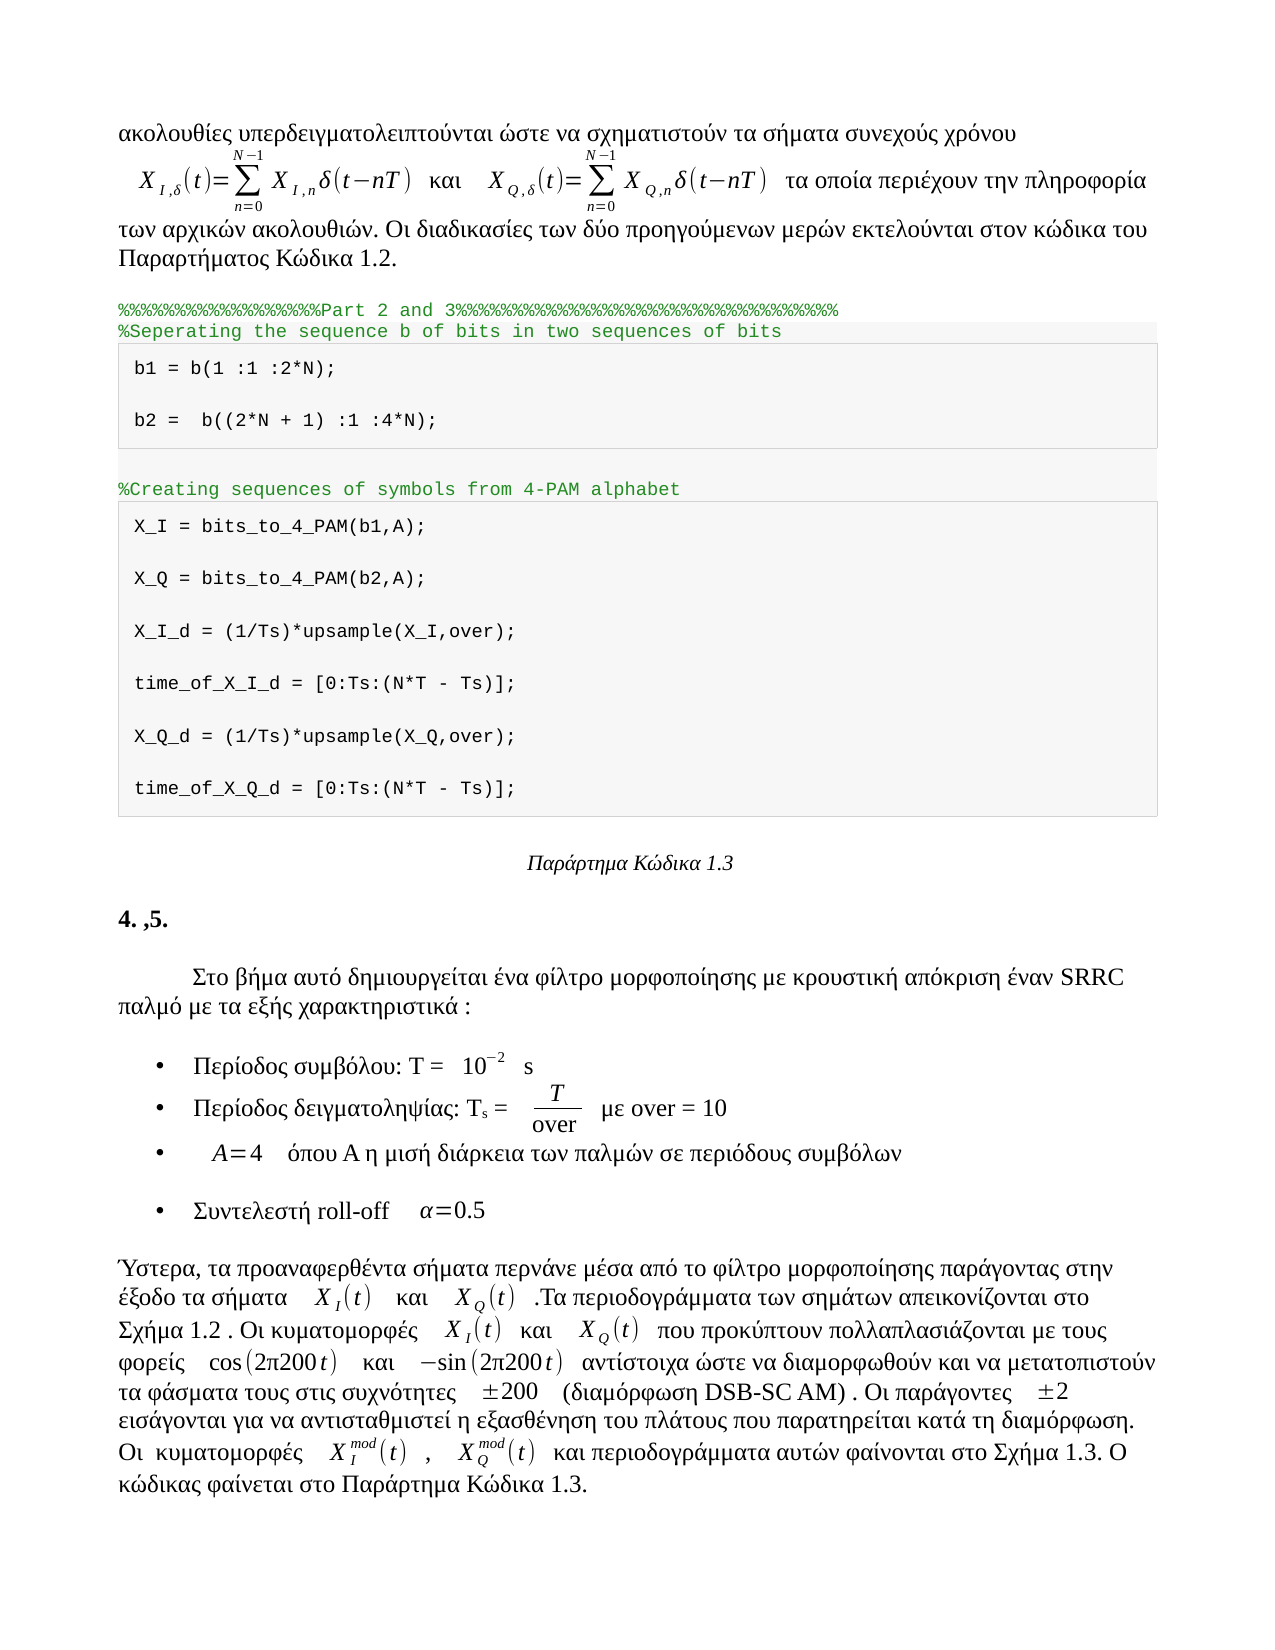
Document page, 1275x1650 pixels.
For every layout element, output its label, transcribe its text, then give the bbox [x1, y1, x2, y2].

text %Creating sequences of symbols from 4-PAM alphabet [118, 479, 1157, 501]
text %%%%%%%%%%%%%%%%%%Part 2 and 3%%%%%%%%%%%%%%%%%%%%%%%%%%%%%%%%%% [118, 300, 1157, 322]
text Τα πρώτα 2Ν bits της ακολουθίας απεικονίζονται στην ακολουθία συμβόλων 4-PAM ενώ τα υπόλοιπα 2Ν bits απεικονίζονται στην ακολουθία συμβόλων 4-PAM. Οι δύο αυτές ακολουθίες υπερδειγματολειπτούνται ώστε να σχηματιστούν τα σήματα συνεχούς χρόνου και τα οποία περιέχουν την πληροφορία των αρχικών ακολουθιών. Οι διαδικασίες των δύο προηγούμενων μερών εκτελούνται στον κώδικα του Παραρτήματος Κώδικα 1.2. [118, 118, 1157, 272]
list Περίοδος συμβόλου: T =s [156, 1048, 1157, 1079]
text X_I = bits_to_4_PAM(b1,A); [119, 502, 1157, 538]
text X_Q = bits_to_4_PAM(b2,A); [119, 553, 1157, 590]
text %Seperating the sequence b of bits in two sequences of bits [118, 322, 1157, 343]
text X_Q_d = (1/Ts)*upsample(X_Q,over); [119, 711, 1157, 748]
text Στο βήμα αυτό δημιουργείται ένα φίλτρο μορφοποίησης με κρουστική απόκριση έναν SRRC παλμό με τα εξής χαρακτηριστικά : [118, 962, 1157, 1019]
text 4. ,5. [118, 904, 1157, 933]
text b2 = b((2*N + 1) :1 :4*N); [119, 395, 1157, 448]
list Περίοδος δειγματοληψίας: Ts = με over = 10 [156, 1079, 1157, 1138]
text b1 = b(1 :1 :2*N); [119, 344, 1157, 380]
text X_I_d = (1/Ts)*upsample(X_I,over); [119, 606, 1157, 643]
text time_of_X_Q_d = [0:Ts:(N*T - Ts)]; [119, 763, 1157, 816]
text Παράρτημα Κώδικα 1.3 [118, 847, 1157, 876]
text time_of_X_I_d = [0:Ts:(N*T - Ts)]; [119, 658, 1157, 695]
text Ύστερα, τα προαναφερθέντα σήματα περνάνε μέσα από το φίλτρο μορφοποίησης παράγοντας στην έξοδο τα σήματα και .Τα περιοδογράμματα των σημάτων απεικονίζονται στο Σχήμα 1.2 . Οι κυματομορφές και που προκύπτουν πολλαπλασιάζονται με τους φορείς και αντίστοιχα ώστε να διαμορφωθούν και να μετατοπιστούν τα φάσματα τους στις συχνότητες (διαμόρφωση DSB-SC AM) . Οι παράγοντες εισάγονται για να αντισταθμιστεί η εξασθένηση του πλάτους που παρατηρείται κατά τη διαμόρφωση. Oι κυματομορφές , και περιοδογράμματα αυτών φαίνονται στο Σχήμα 1.3. Ο κώδικας φαίνεται στο Παράρτημα Κώδικα 1.3. [118, 1253, 1157, 1498]
list όπου Α η μισή διάρκεια των παλμών σε περιόδους συμβόλων [156, 1138, 1157, 1167]
list Συντελεστή roll-off [156, 1196, 1157, 1225]
